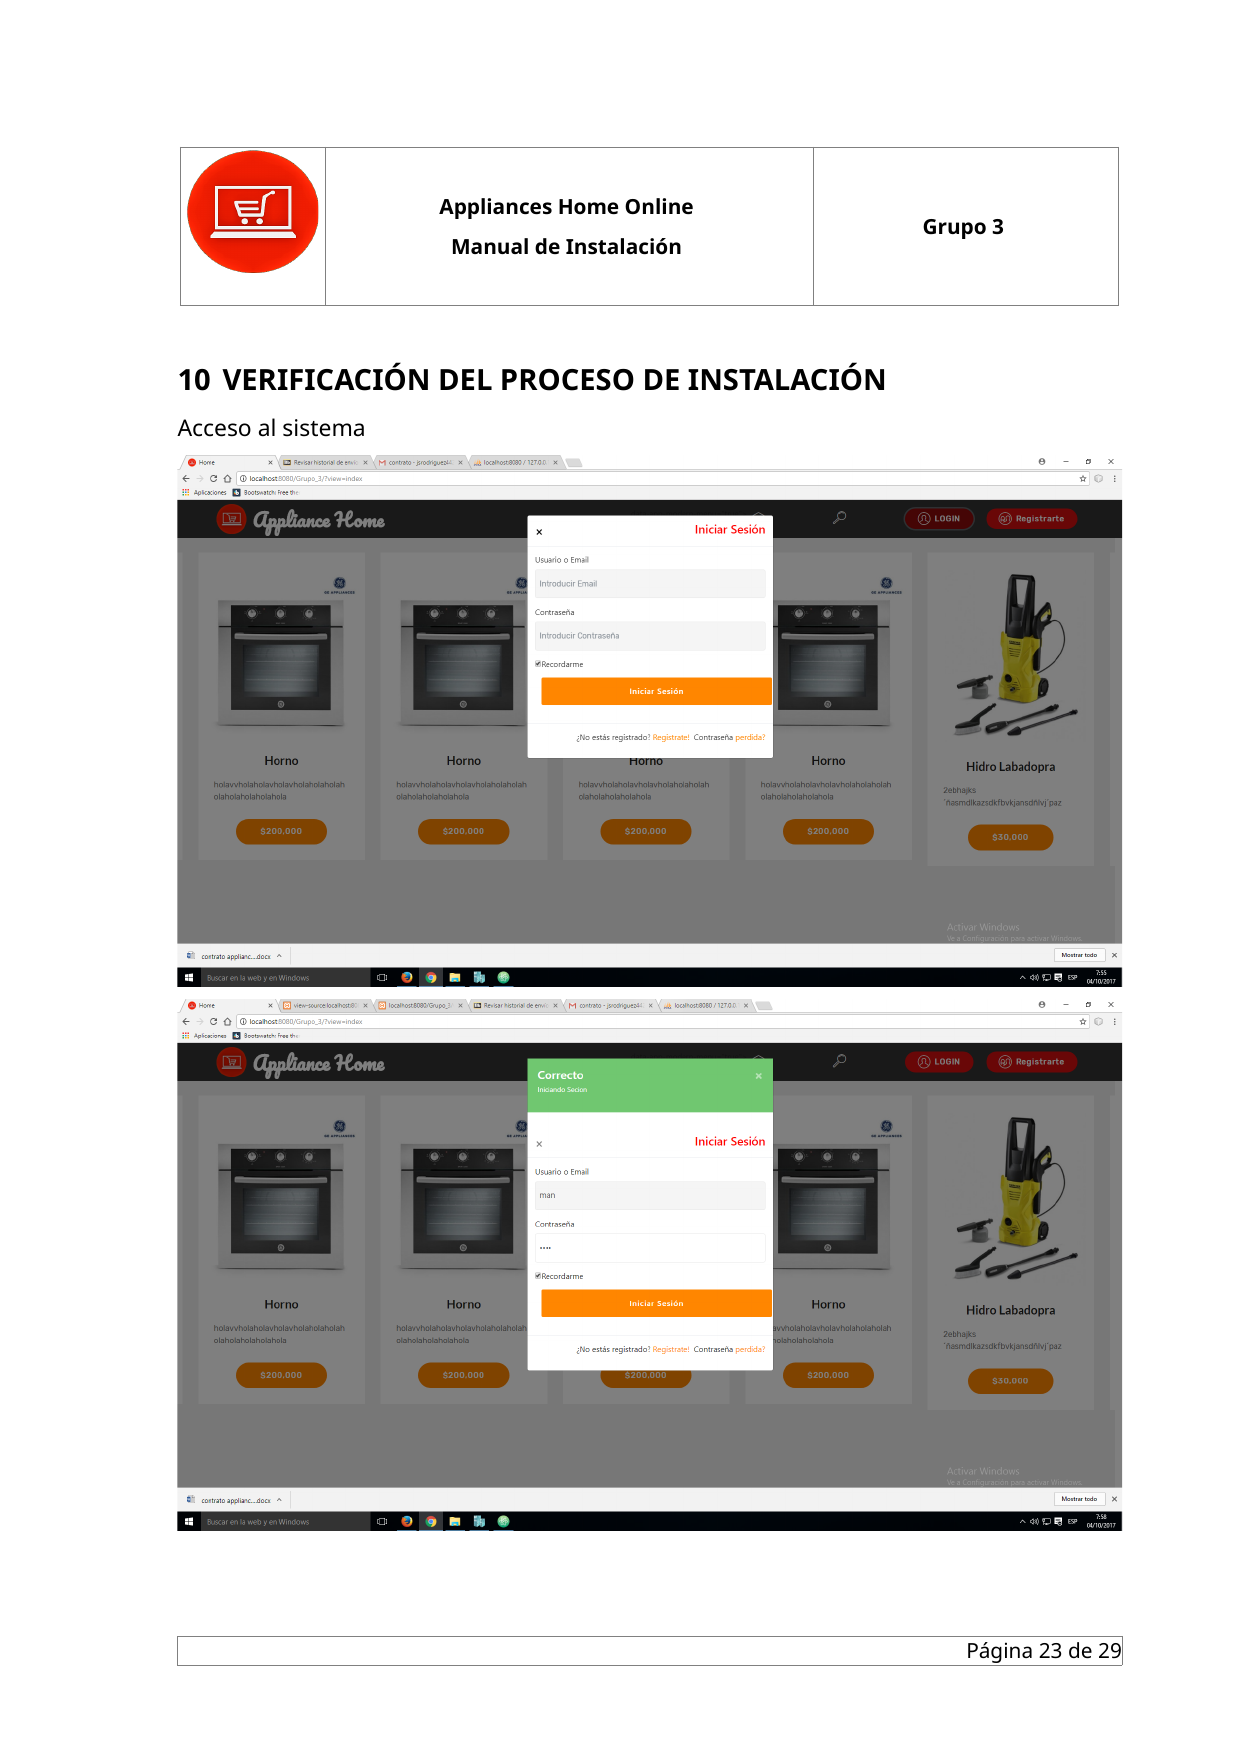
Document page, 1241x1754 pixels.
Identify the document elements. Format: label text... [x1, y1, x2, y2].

subtitle VERIFICACIÓN DEL PROCESO DE INSTALACIÓN [177, 359, 1122, 399]
text Acceso al sistema [177, 411, 1122, 443]
